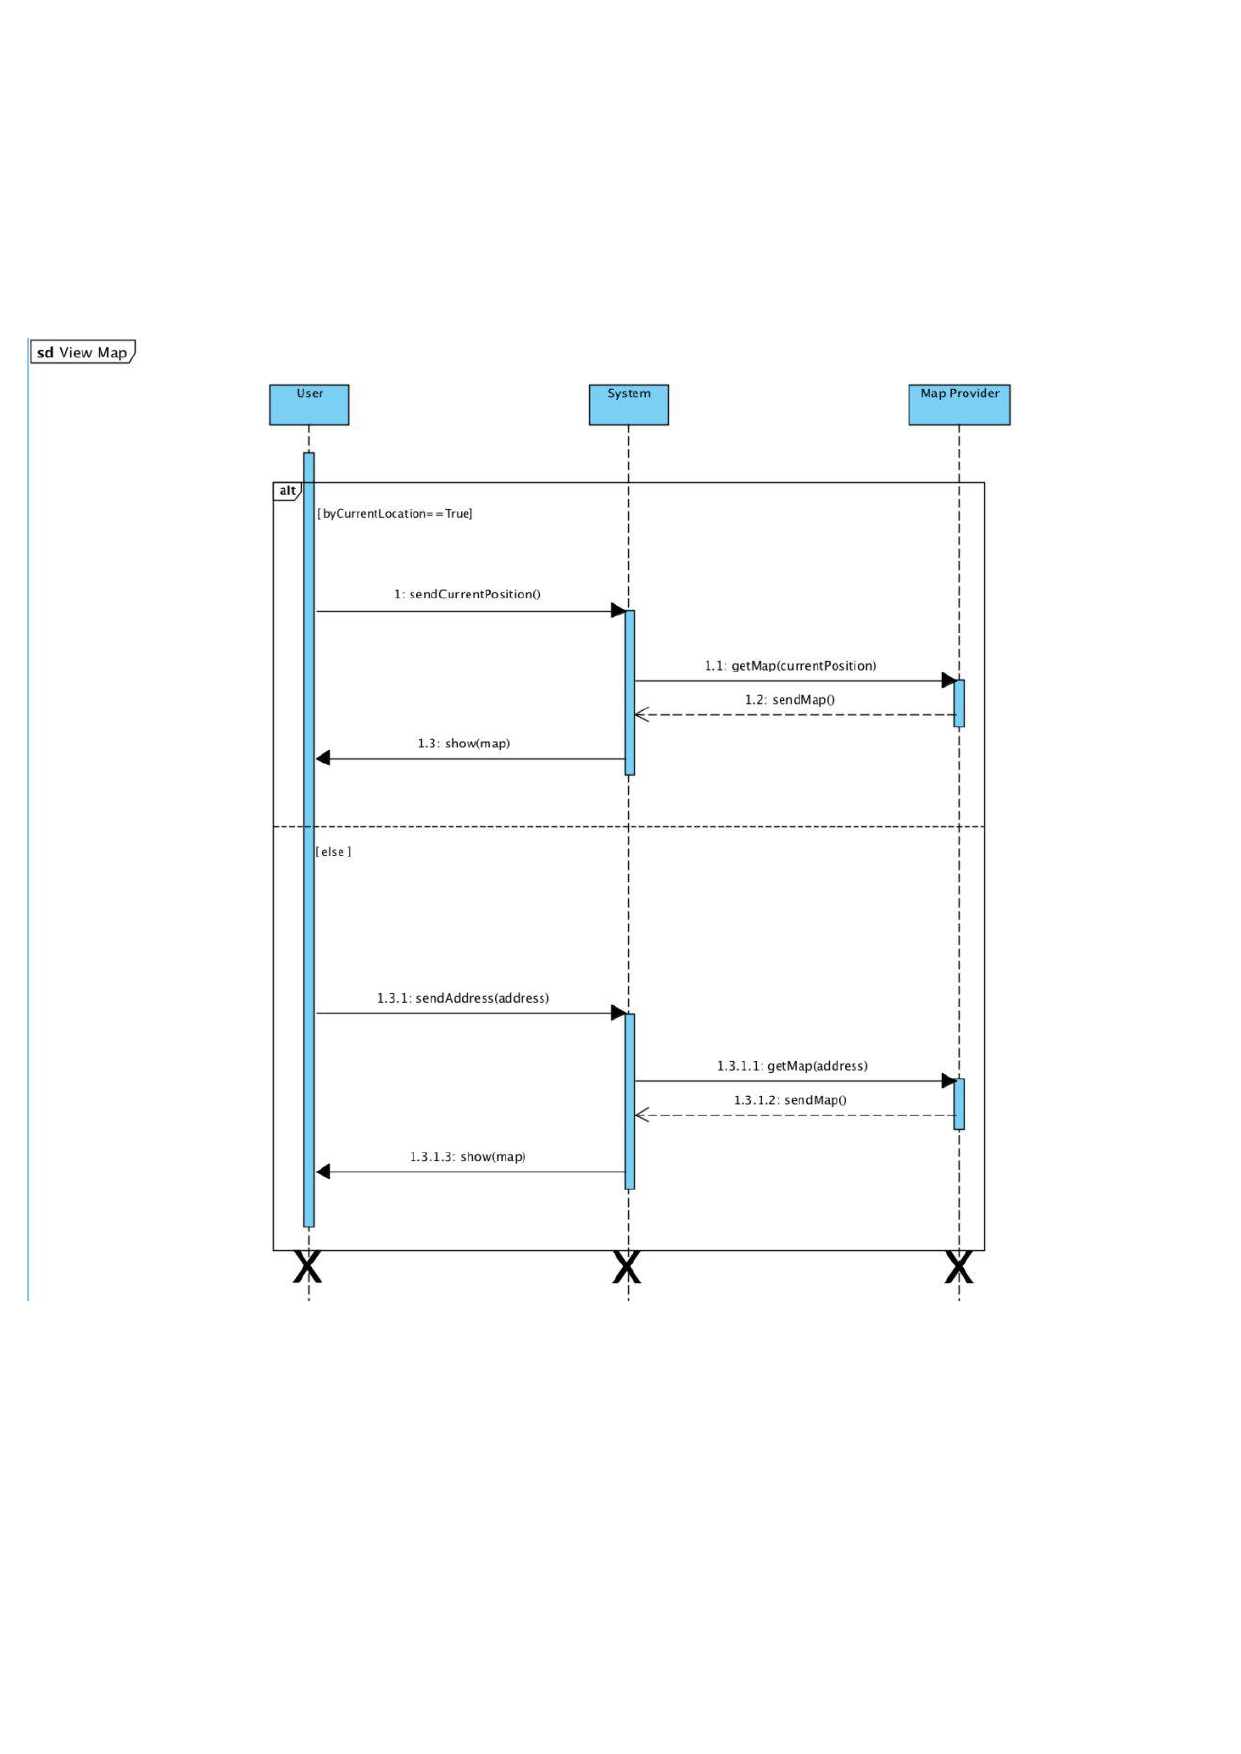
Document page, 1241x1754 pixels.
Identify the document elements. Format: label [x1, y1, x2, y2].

picture [27, 338, 1240, 1301]
